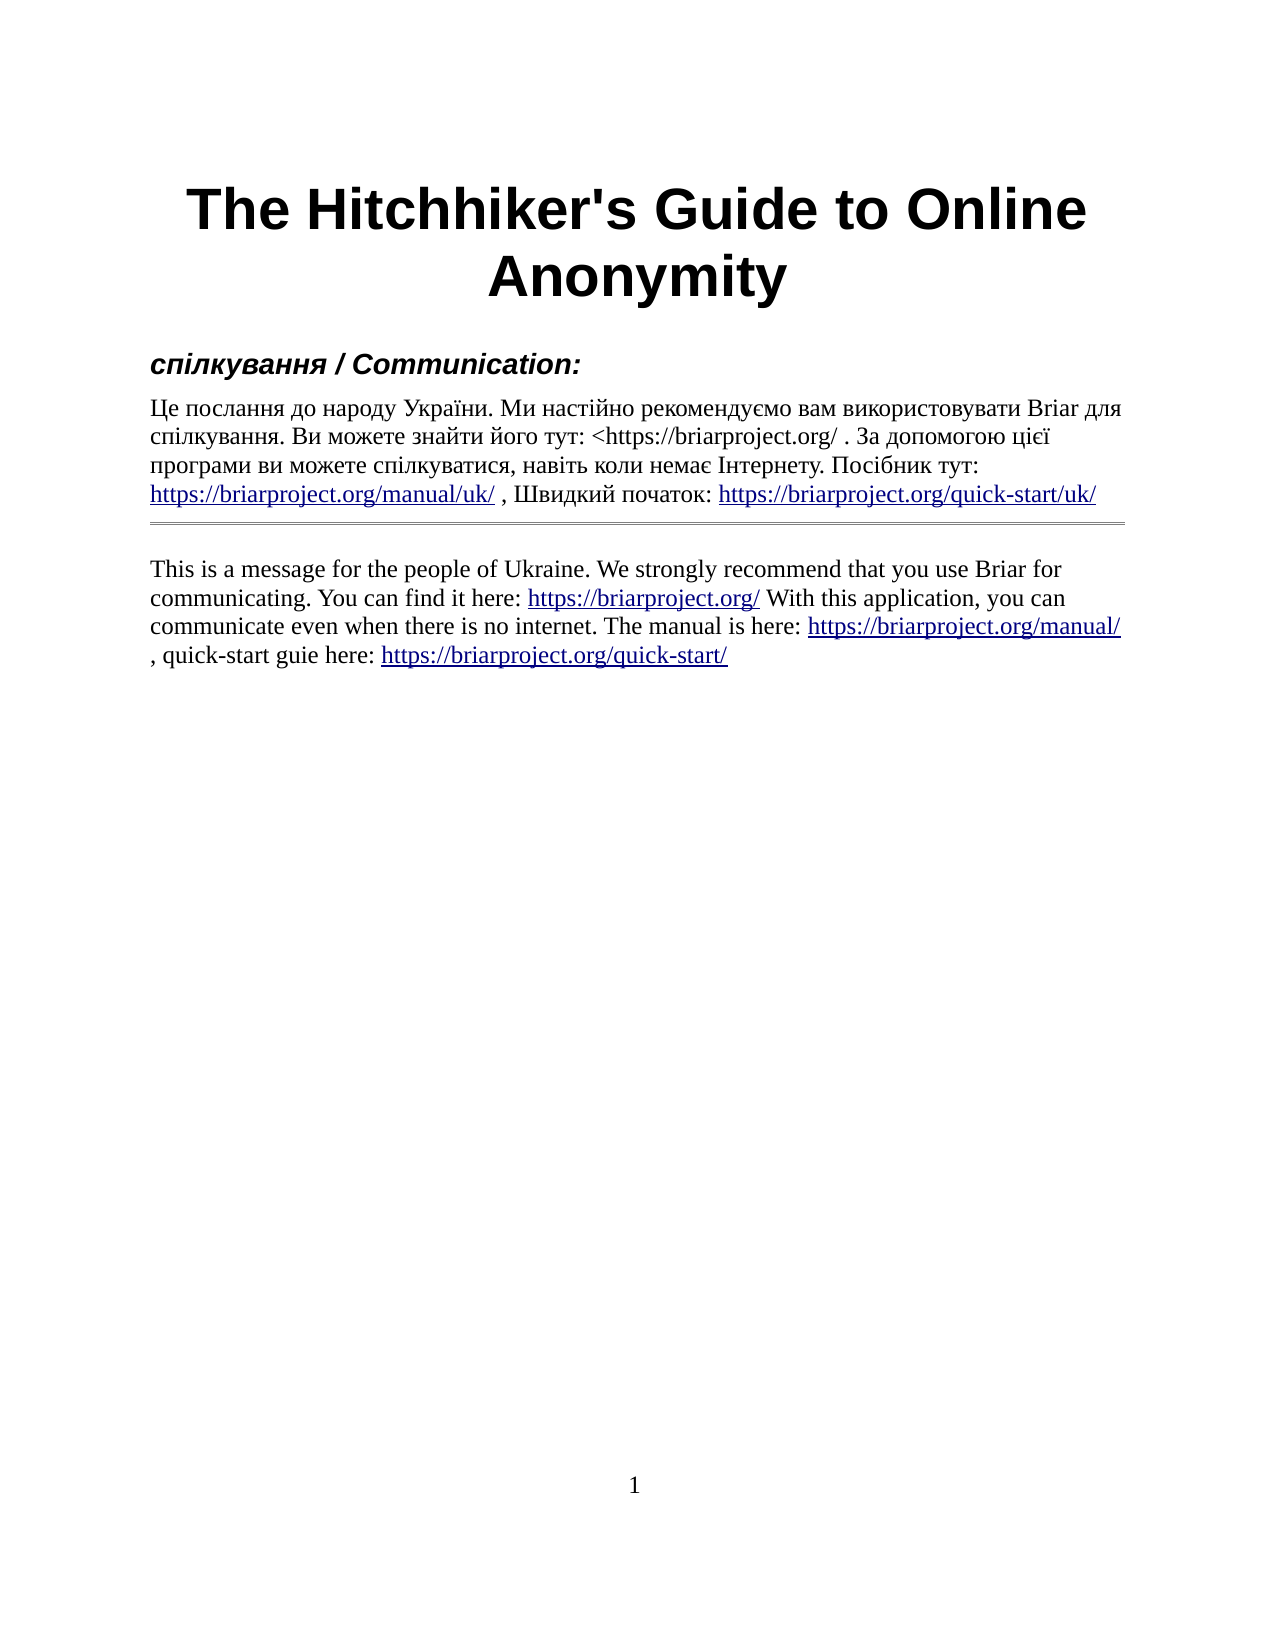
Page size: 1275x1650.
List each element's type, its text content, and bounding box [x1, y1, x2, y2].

text This is a message for the people of Ukraine. We strongly recommend that you use Briar for communicating. You can find it here: https://briarproject.org/ With this application, you can communicate even when there is no internet. The manual is here: https://briarproject.org/manual/ , quick-start guie here: https://briarproject.org/quick-start/ [150, 554, 1125, 669]
text Це послання до народу України. Ми настійно рекомендуємо вам використовувати Briar для спілкування. Ви можете знайти його тут: <https://briarproject.org/ . За допомогою цієї програми ви можете спілкуватися, навіть коли немає Інтернету. Посібник тут: https://briarproject.org/manual/uk/ , Швидкий початок: https://briarproject.org/quick-start/uk/ [150, 393, 1125, 508]
subtitle спілкування / Communication: [150, 347, 1125, 380]
title The Hitchhiker's Guide to Online Anonymity [150, 175, 1125, 309]
